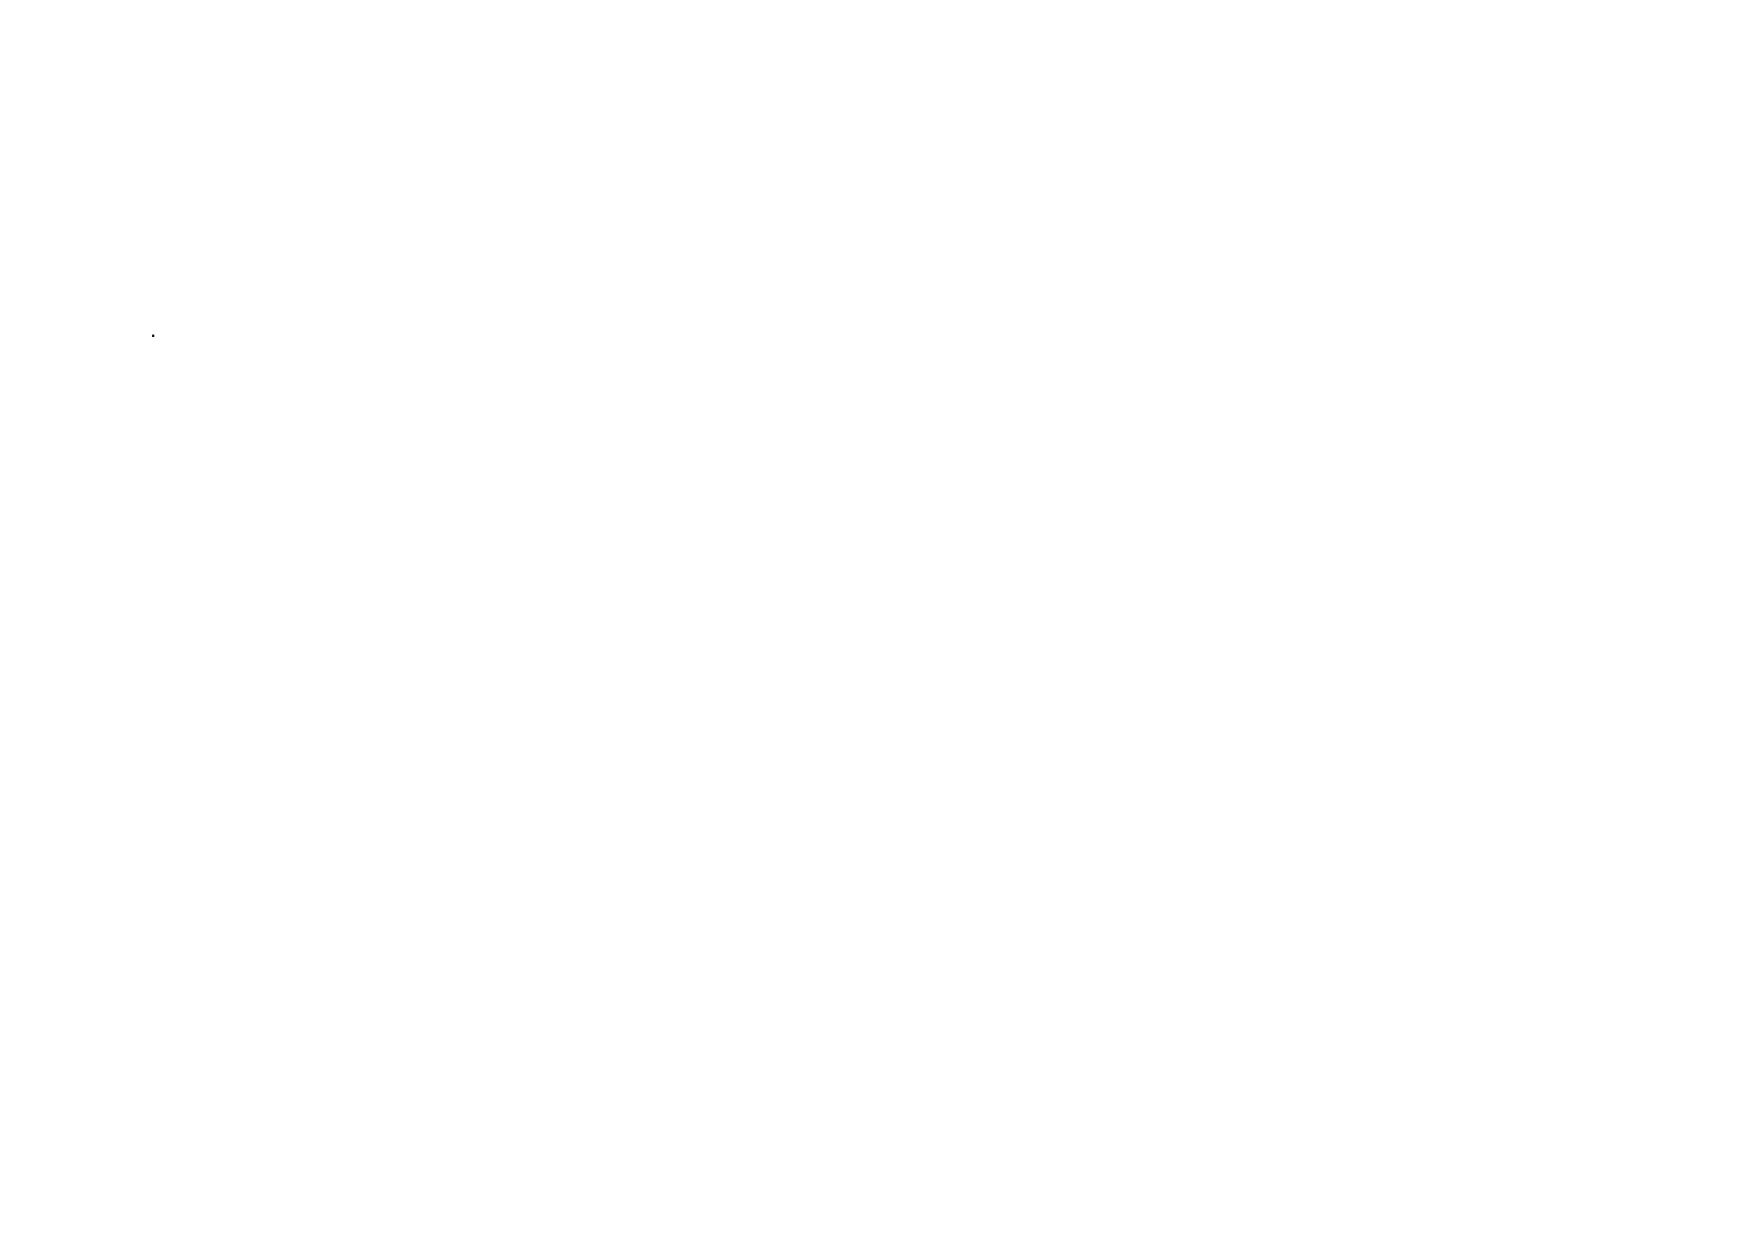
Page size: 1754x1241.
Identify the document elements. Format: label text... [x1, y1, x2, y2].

text . [150, 316, 1604, 342]
